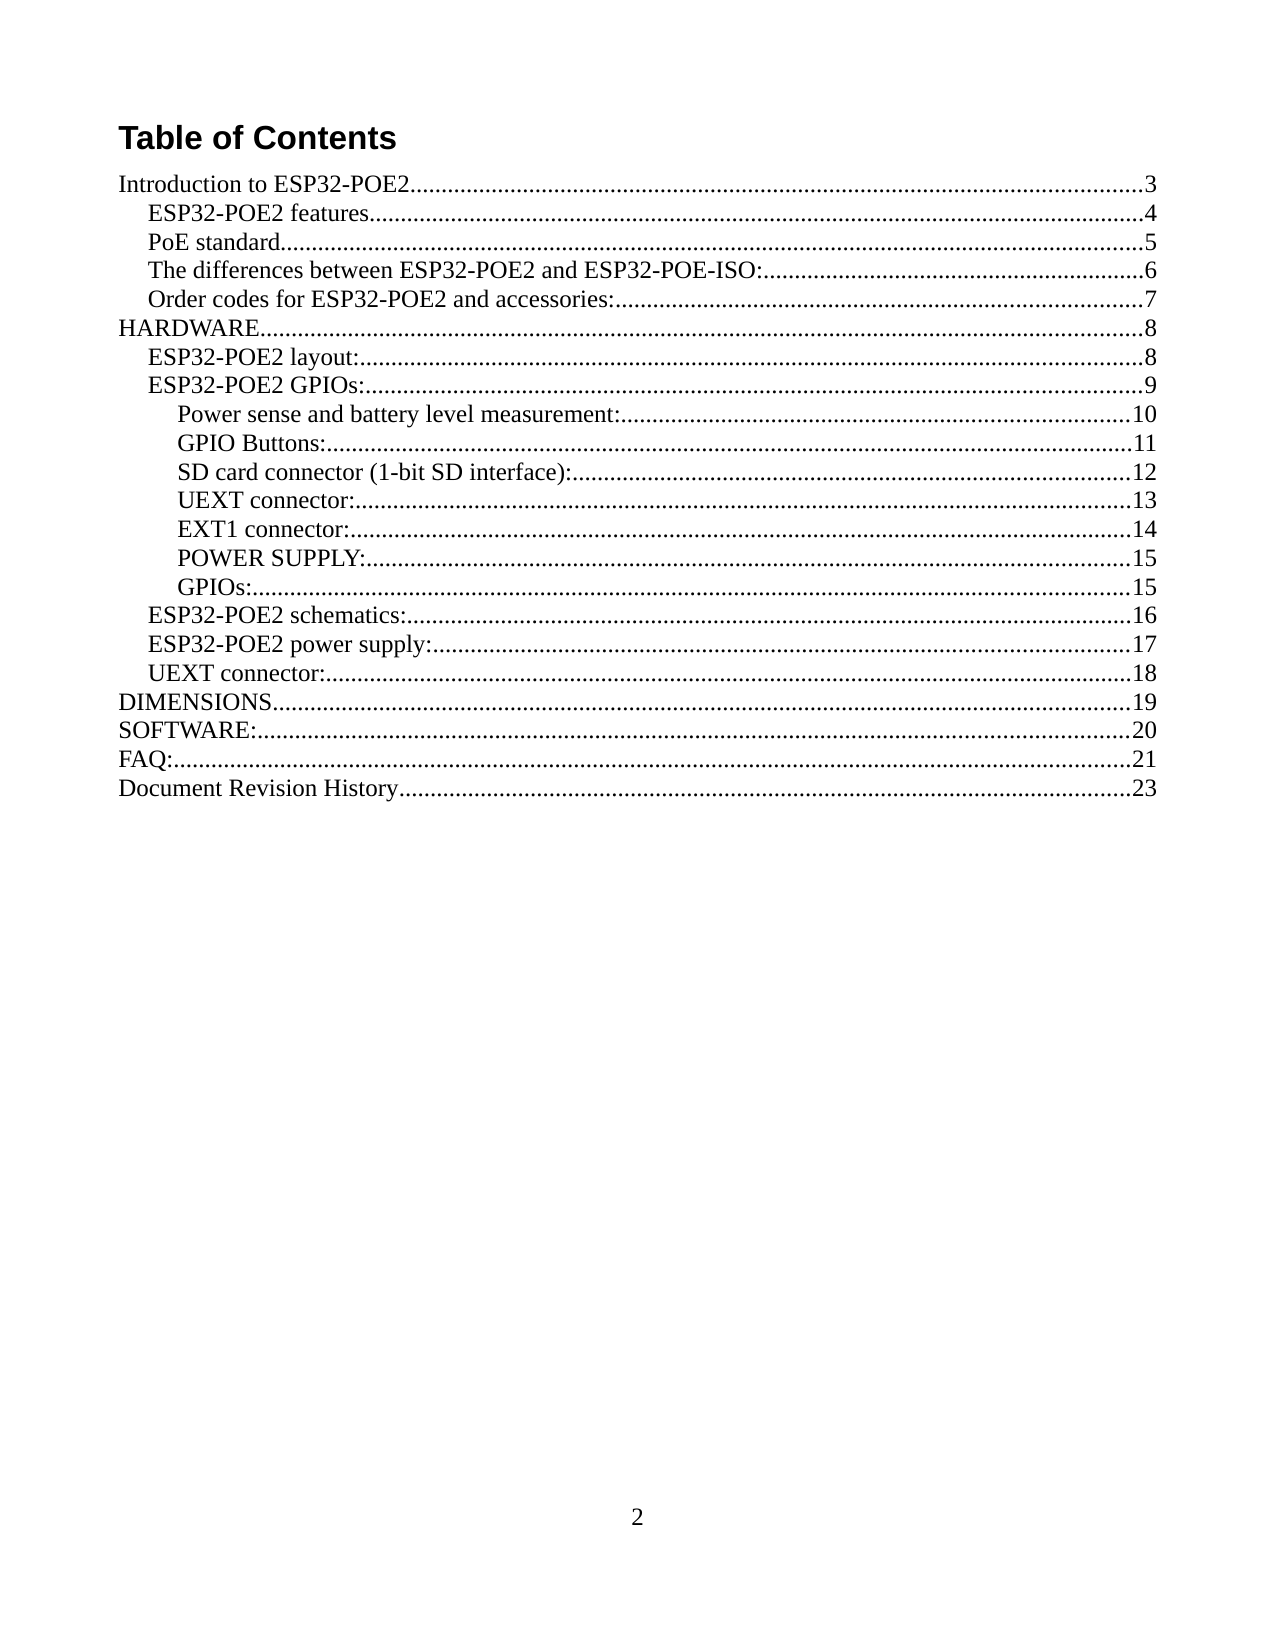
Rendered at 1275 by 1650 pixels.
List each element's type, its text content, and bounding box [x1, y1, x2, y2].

text ESP32-POE2 GPIOs: 9 [148, 370, 1157, 399]
text ESP32-POE2 features 4 [148, 198, 1157, 227]
text Introduction to ESP32-POE2 3 [118, 169, 1157, 198]
text ESP32-POE2 power supply: 17 [148, 629, 1157, 658]
text SOFTWARE: 20 [118, 715, 1157, 744]
text Document Revision History 23 [118, 773, 1157, 802]
text GPIOs: 15 [177, 572, 1157, 600]
text The differences between ESP32-POE2 and ESP32-POE-ISO: 6 [148, 255, 1157, 284]
text SD card connector (1-bit SD interface): 12 [177, 457, 1157, 485]
text EXT1 connector: 14 [177, 514, 1157, 543]
text FAQ: 21 [118, 744, 1157, 773]
subtitle Table of Contents [118, 118, 1157, 157]
text PoE standard 5 [148, 227, 1157, 255]
text HARDWARE 8 [118, 313, 1157, 342]
text ESP32-POE2 schematics: 16 [148, 600, 1157, 629]
text GPIO Buttons: 11 [177, 428, 1157, 457]
text Order codes for ESP32-POE2 and accessories: 7 [148, 284, 1157, 313]
text POWER SUPPLY: 15 [177, 543, 1157, 572]
text DIMENSIONS 19 [118, 687, 1157, 715]
text UEXT connector: 18 [148, 658, 1157, 687]
text Power sense and battery level measurement: 10 [177, 399, 1157, 428]
text UEXT connector: 13 [177, 485, 1157, 514]
text ESP32-POE2 layout: 8 [148, 342, 1157, 370]
